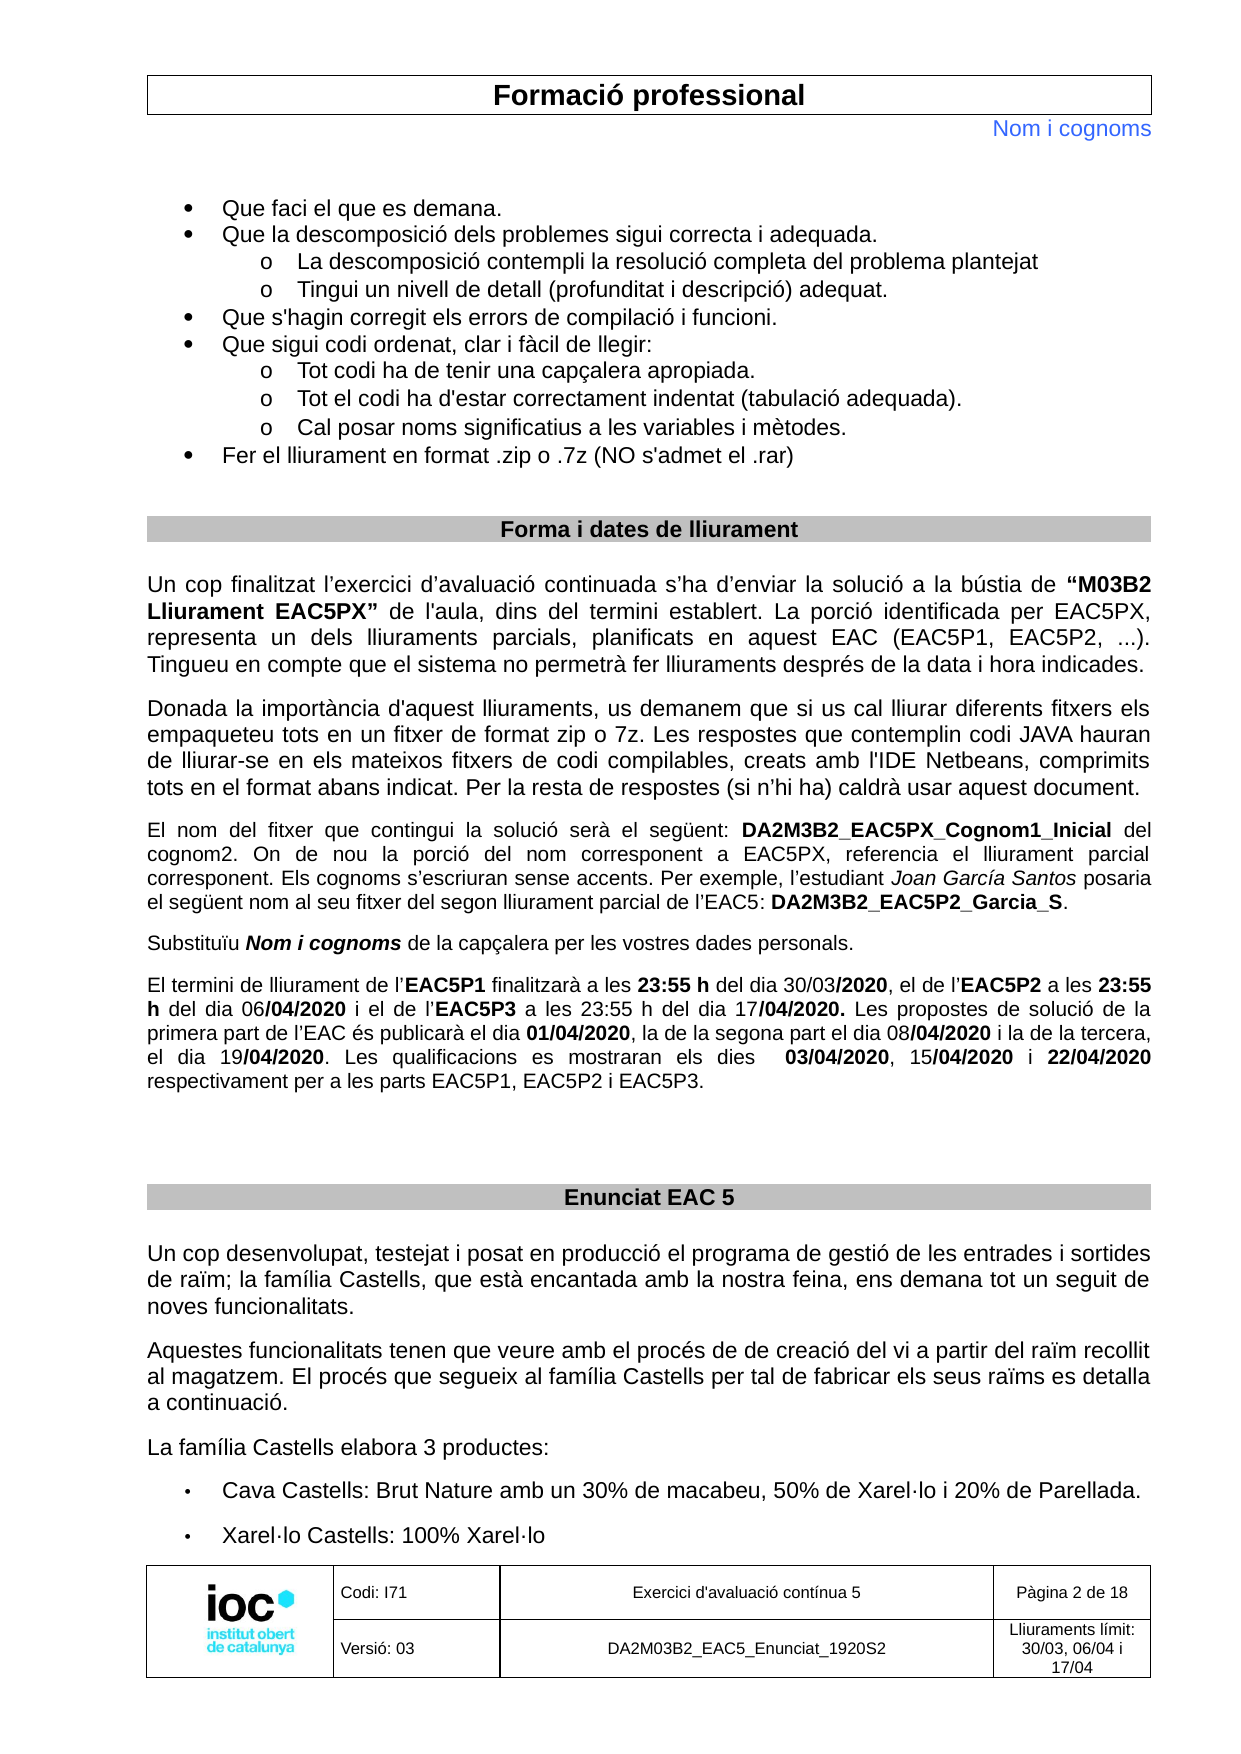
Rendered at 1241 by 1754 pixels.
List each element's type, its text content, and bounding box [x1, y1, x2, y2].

text Aquestes funcionalitats tenen que veure amb el procés de de creació del vi a partir del raïm recollit al magatzem. El procés que segueix al família Castells per tal de fabricar els seus raïms es detalla a continuació. [147, 1337, 1151, 1416]
list Cal posar noms significatius a les variables i mètodes. [259, 414, 1151, 442]
text El termini de lliurament de l’EAC5P1 finalitzarà a les 23:55 h del dia 30/03/2020, el de l’EAC5P2 a les 23:55 h del dia 06/04/2020 i el de l’EAC5P3 a les 23:55 h del dia 17/04/2020. Les propostes de solució de la primera part de l’EAC és publicarà el dia 01/04/2020, la de la segona part el dia 08/04/2020 i la de la tercera, el dia 19/04/2020. Les qualificacions es mostraran els dies 03/04/2020, 15/04/2020 i 22/04/2020 respectivament per a les parts EAC5P1, EAC5P2 i EAC5P3. [147, 973, 1151, 1093]
text Substituïu Nom i cognoms de la capçalera per les vostres dades personals. [147, 931, 1151, 955]
list Xarel·lo Castells: 100% Xarel·lo [184, 1522, 1151, 1548]
list Tot el codi ha d'estar correctament indentat (tabulació adequada). [259, 385, 1151, 414]
list Que s'hagin corregit els errors de compilació i funcioni. [184, 304, 1151, 331]
picture [194, 1571, 308, 1666]
text Un cop desenvolupat, testejat i posat en producció el programa de gestió de les entrades i sortides de raïm; la família Castells, que està encantada amb la nostra feina, ens demana tot un seguit de noves funcionalitats. [147, 1240, 1151, 1319]
list Cava Castells: Brut Nature amb un 30% de macabeu, 50% de Xarel·lo i 20% de Parellada. [184, 1477, 1151, 1504]
list Que sigui codi ordenat, clar i fàcil de llegir: [184, 331, 1151, 357]
text La família Castells elabora 3 productes: [147, 1433, 1151, 1460]
list Que la descomposició dels problemes sigui correcta i adequada. [184, 221, 1151, 248]
text Un cop finalitzat l’exercici d’avaluació continuada s’ha d’enviar la solució a la bústia de “M03B2 Lliurament EAC5PX” de l'aula, dins del termini establert. La porció identificada per EAC5PX, representa un dels lliuraments parcials, planificats en aquest EAC (EAC5P1, EAC5P2, ...). Tingueu en compte que el sistema no permetrà fer lliuraments després de la data i hora indicades. [147, 571, 1151, 677]
list Que faci el que es demana. [184, 195, 1151, 221]
list Tot codi ha de tenir una capçalera apropiada. [259, 357, 1151, 385]
list Tingui un nivell de detall (profunditat i descripció) adequat. [259, 276, 1151, 304]
list Fer el lliurament en format .zip o .7z (NO s'admet el .rar) [184, 442, 1151, 468]
text El nom del fitxer que contingui la solució serà el següent: DA2M3B2_EAC5PX_Cognom1_Inicial del cognom2. On de nou la porció del nom corresponent a EAC5PX, referencia el lliurament parcial corresponent. Els cognoms s’escriuran sense accents. Per exemple, l’estudiant Joan García Santos posaria el següent nom al seu fitxer del segon lliurament parcial de l’EAC5: DA2M3B2_EAC5P2_Garcia_S. [147, 818, 1151, 913]
text Forma i dates de lliurament [147, 516, 1151, 542]
list La descomposició contempli la resolució completa del problema plantejat [259, 248, 1151, 276]
text Donada la importància d'aquest lliuraments, us demanem que si us cal lliurar diferents fitxers els empaqueteu tots en un fitxer de format zip o 7z. Les respostes que contemplin codi JAVA hauran de lliurar-se en els mateixos fitxers de codi compilables, creats amb l'IDE Netbeans, comprimits tots en el format abans indicat. Per la resta de respostes (si n’hi ha) caldrà usar aquest document. [147, 694, 1151, 800]
text Enunciat EAC 5 [147, 1184, 1151, 1210]
